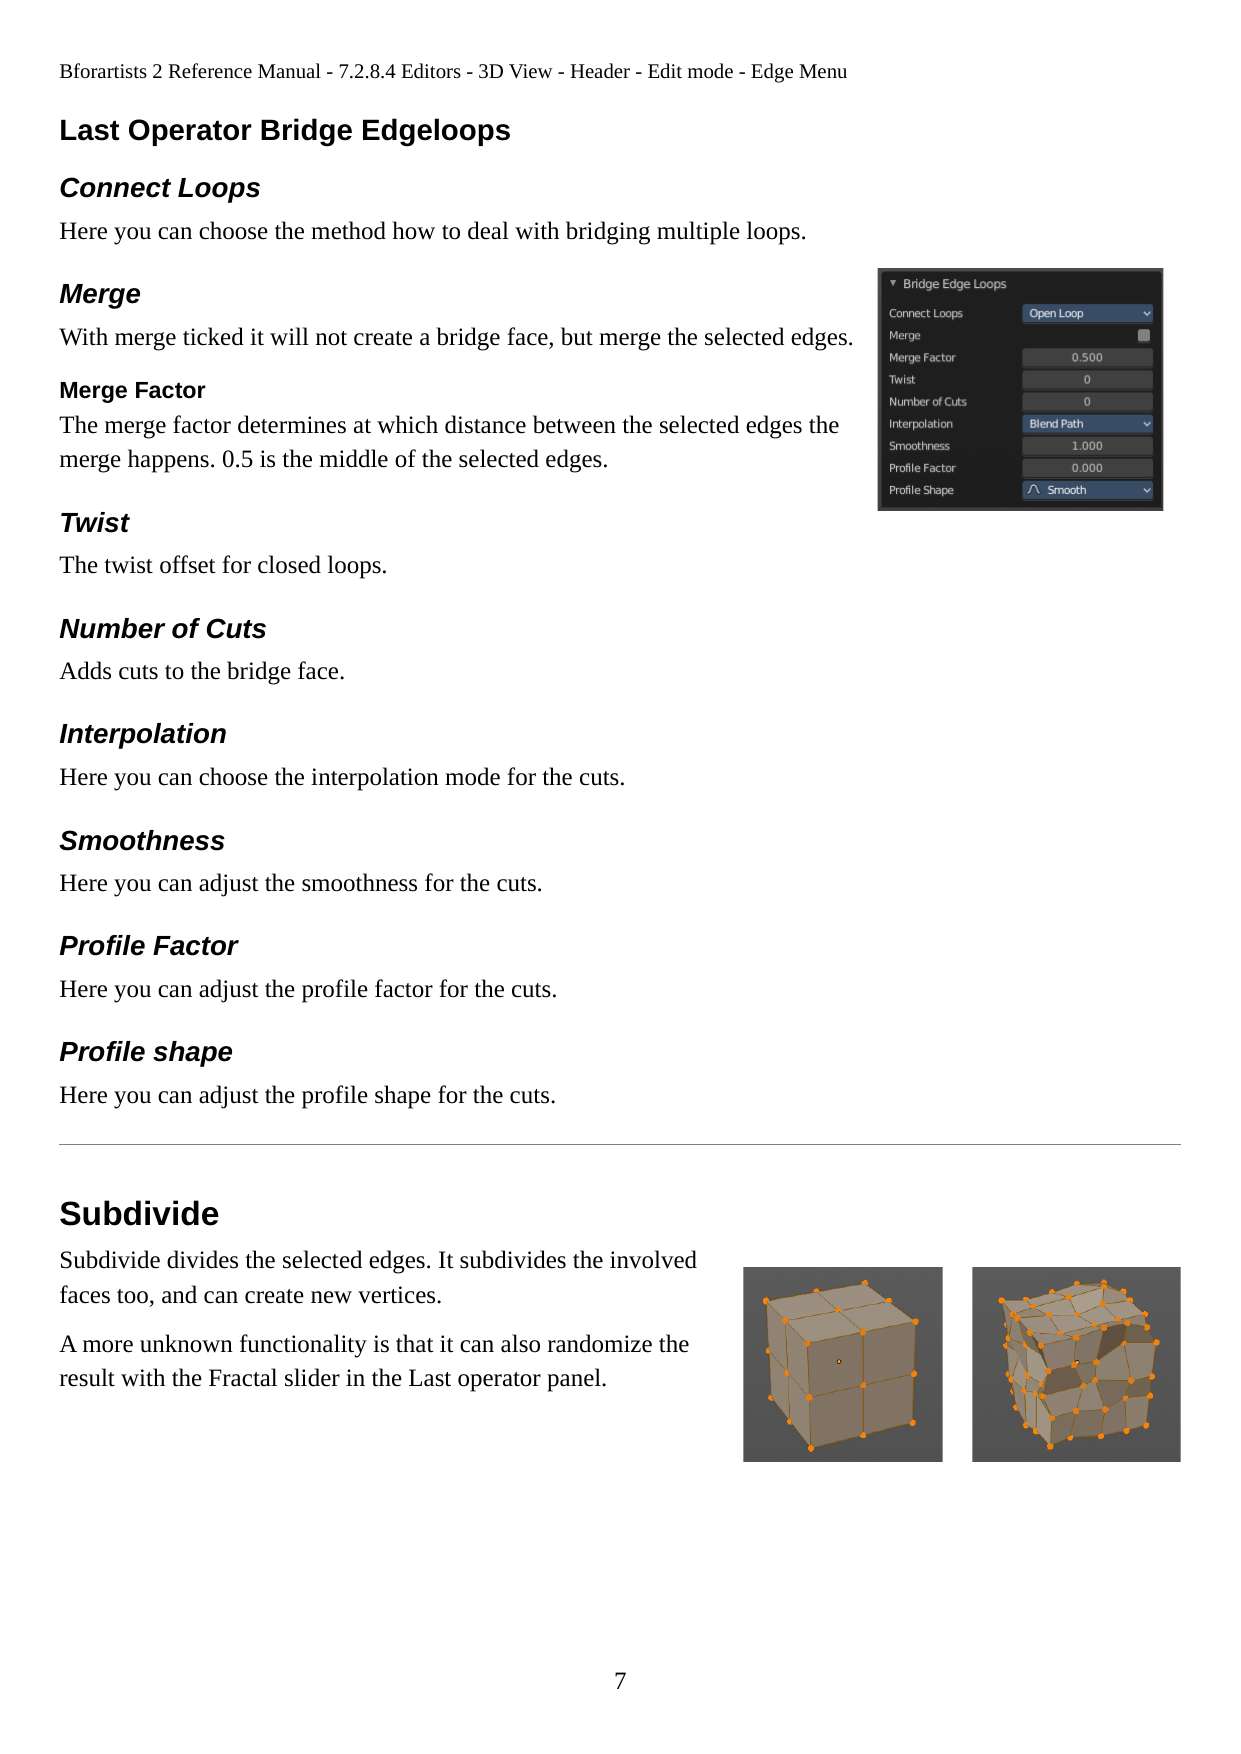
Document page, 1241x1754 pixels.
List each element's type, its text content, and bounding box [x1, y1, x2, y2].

text With merge ticked it will not create a bridge face, but merge the selected edges. [59, 322, 877, 350]
text Subdivide divides the selected edges. It subdivides the involved faces too, and can create new vertices. [59, 1245, 1181, 1308]
subtitle [1164, 377, 1181, 404]
text Here you can adjust the smoothness for the cuts. [59, 868, 1181, 897]
text The merge factor determines at which distance between the selected edges the merge happens. 0.5 is the middle of the selected edges. [59, 410, 877, 473]
subtitle Profile shape [59, 1036, 1181, 1068]
text Here you can adjust the profile factor for the cuts. [59, 974, 1181, 1003]
subtitle Merge Factor [59, 377, 877, 404]
subtitle Profile Factor [59, 930, 1181, 962]
subtitle Interpolation [59, 718, 1181, 750]
picture [743, 1267, 943, 1462]
text Here you can choose the interpolation mode for the cuts. [59, 762, 1181, 791]
picture [972, 1267, 1181, 1462]
text Here you can choose the method how to deal with bridging multiple loops. [59, 216, 1181, 244]
subtitle Smoothness [59, 824, 1181, 856]
subtitle Number of Cuts [59, 612, 1181, 644]
subtitle Merge [59, 277, 877, 309]
text Here you can adjust the profile shape for the cuts. [59, 1080, 1181, 1109]
text Adds cuts to the bridge face. [59, 656, 1181, 685]
subtitle [1164, 277, 1181, 309]
subtitle Connect Loops [59, 171, 1181, 203]
subtitle Subdivide [59, 1194, 1181, 1233]
text The twist offset for closed loops. [59, 550, 1181, 579]
text A more unknown functionality is that it can also randomize the result with the Fractal slider in the Last operator panel. [59, 1329, 743, 1392]
subtitle Twist [59, 506, 1181, 538]
subtitle Last Operator Bridge Edgeloops [59, 113, 1181, 146]
picture [877, 268, 1164, 511]
